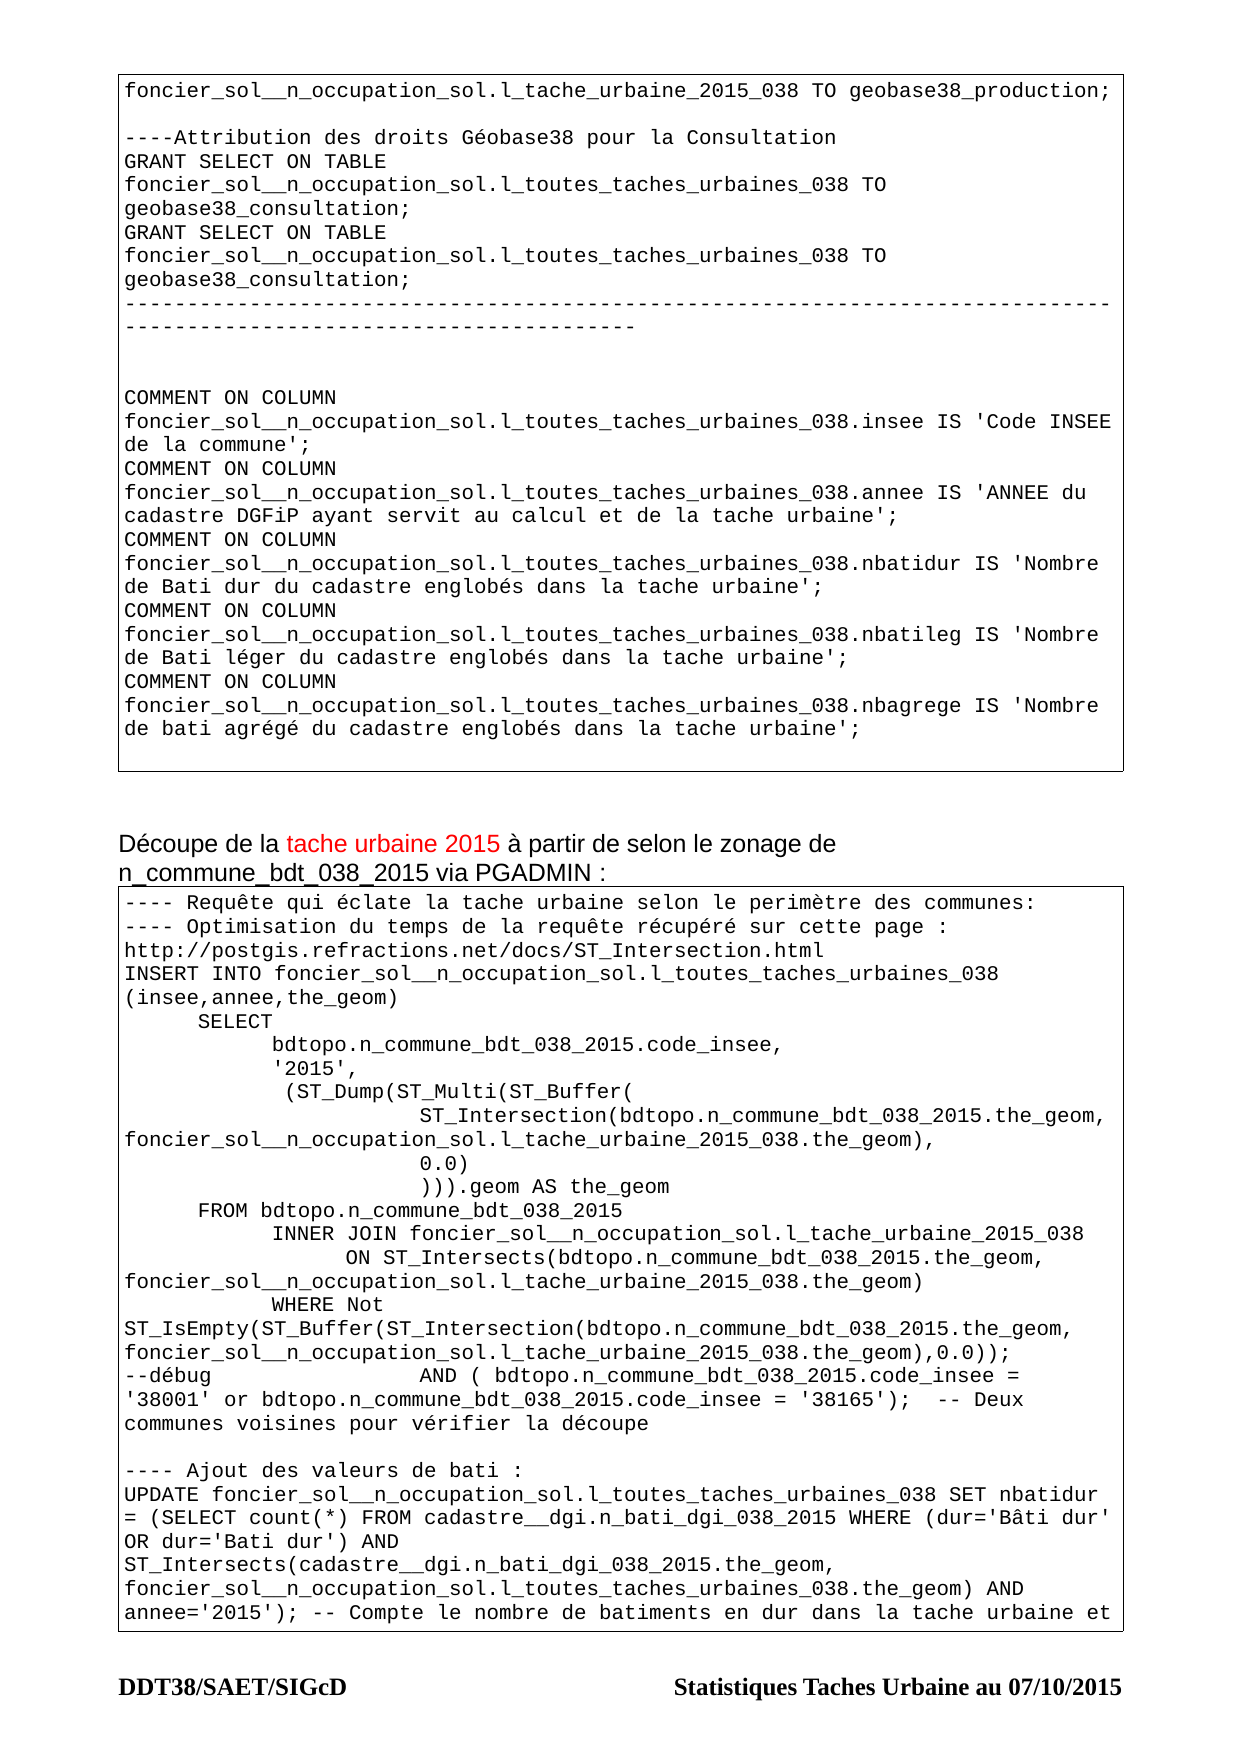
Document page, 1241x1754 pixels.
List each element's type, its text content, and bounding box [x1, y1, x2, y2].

table_header foncier_sol__n_occupation_sol.l_tache_urbaine_2015_038 TO geobase38_production; ----Attribution des droits Géobase38 pour la Consultation GRANT SELECT ON TABLE foncier_sol__n_occupation_sol.l_toutes_taches_urbaines_038 TO geobase38_consultation; GRANT SELECT ON TABLE foncier_sol__n_occupation_sol.l_toutes_taches_urbaines_038 TO geobase38_consultation; ------------------------------------------------------------------------------------------------------------------------ COMMENT ON COLUMN foncier_sol__n_occupation_sol.l_toutes_taches_urbaines_038.insee IS 'Code INSEE de la commune'; COMMENT ON COLUMN foncier_sol__n_occupation_sol.l_toutes_taches_urbaines_038.annee IS 'ANNEE du cadastre DGFiP ayant servit au calcul et de la tache urbaine'; COMMENT ON COLUMN foncier_sol__n_occupation_sol.l_toutes_taches_urbaines_038.nbatidur IS 'Nombre de Bati dur du cadastre englobés dans la tache urbaine'; COMMENT ON COLUMN foncier_sol__n_occupation_sol.l_toutes_taches_urbaines_038.nbatileg IS 'Nombre de Bati léger du cadastre englobés dans la tache urbaine'; COMMENT ON COLUMN foncier_sol__n_occupation_sol.l_toutes_taches_urbaines_038.nbagrege IS 'Nombre de bati agrégé du cadastre englobés dans la tache urbaine'; [119, 75, 1123, 771]
text Découpe de la tache urbaine 2015 à partir de selon le zonage de n_commune_bdt_038_2015 via PGADMIN : [118, 829, 1122, 886]
table_header ---- Requête qui éclate la tache urbaine selon le perimètre des communes: ---- Optimisation du temps de la requête récupéré sur cette page : http://postgis.refractions.net/docs/ST_Intersection.html INSERT INTO foncier_sol__n_occupation_sol.l_toutes_taches_urbaines_038 (insee,annee,the_geom) SELECT bdtopo.n_commune_bdt_038_2015.code_insee, '2015', (ST_Dump(ST_Multi(ST_Buffer( ST_Intersection(bdtopo.n_commune_bdt_038_2015.the_geom, foncier_sol__n_occupation_sol.l_tache_urbaine_2015_038.the_geom), 0.0) ))).geom AS the_geom FROM bdtopo.n_commune_bdt_038_2015 INNER JOIN foncier_sol__n_occupation_sol.l_tache_urbaine_2015_038 ON ST_Intersects(bdtopo.n_commune_bdt_038_2015.the_geom, foncier_sol__n_occupation_sol.l_tache_urbaine_2015_038.the_geom) WHERE Not ST_IsEmpty(ST_Buffer(ST_Intersection(bdtopo.n_commune_bdt_038_2015.the_geom, foncier_sol__n_occupation_sol.l_tache_urbaine_2015_038.the_geom),0.0)); --débug AND ( bdtopo.n_commune_bdt_038_2015.code_insee = '38001' or bdtopo.n_commune_bdt_038_2015.code_insee = '38165'); -- Deux communes voisines pour vérifier la découpe ---- Ajout des valeurs de bati : UPDATE foncier_sol__n_occupation_sol.l_toutes_taches_urbaines_038 SET nbatidur = (SELECT count(*) FROM cadastre__dgi.n_bati_dgi_038_2015 WHERE (dur='Bâti dur' OR dur='Bati dur') AND ST_Intersects(cadastre__dgi.n_bati_dgi_038_2015.the_geom, foncier_sol__n_occupation_sol.l_toutes_taches_urbaines_038.the_geom) AND annee='2015'); -- Compte le nombre de batiments en dur dans la tache urbaine et [119, 887, 1123, 1631]
